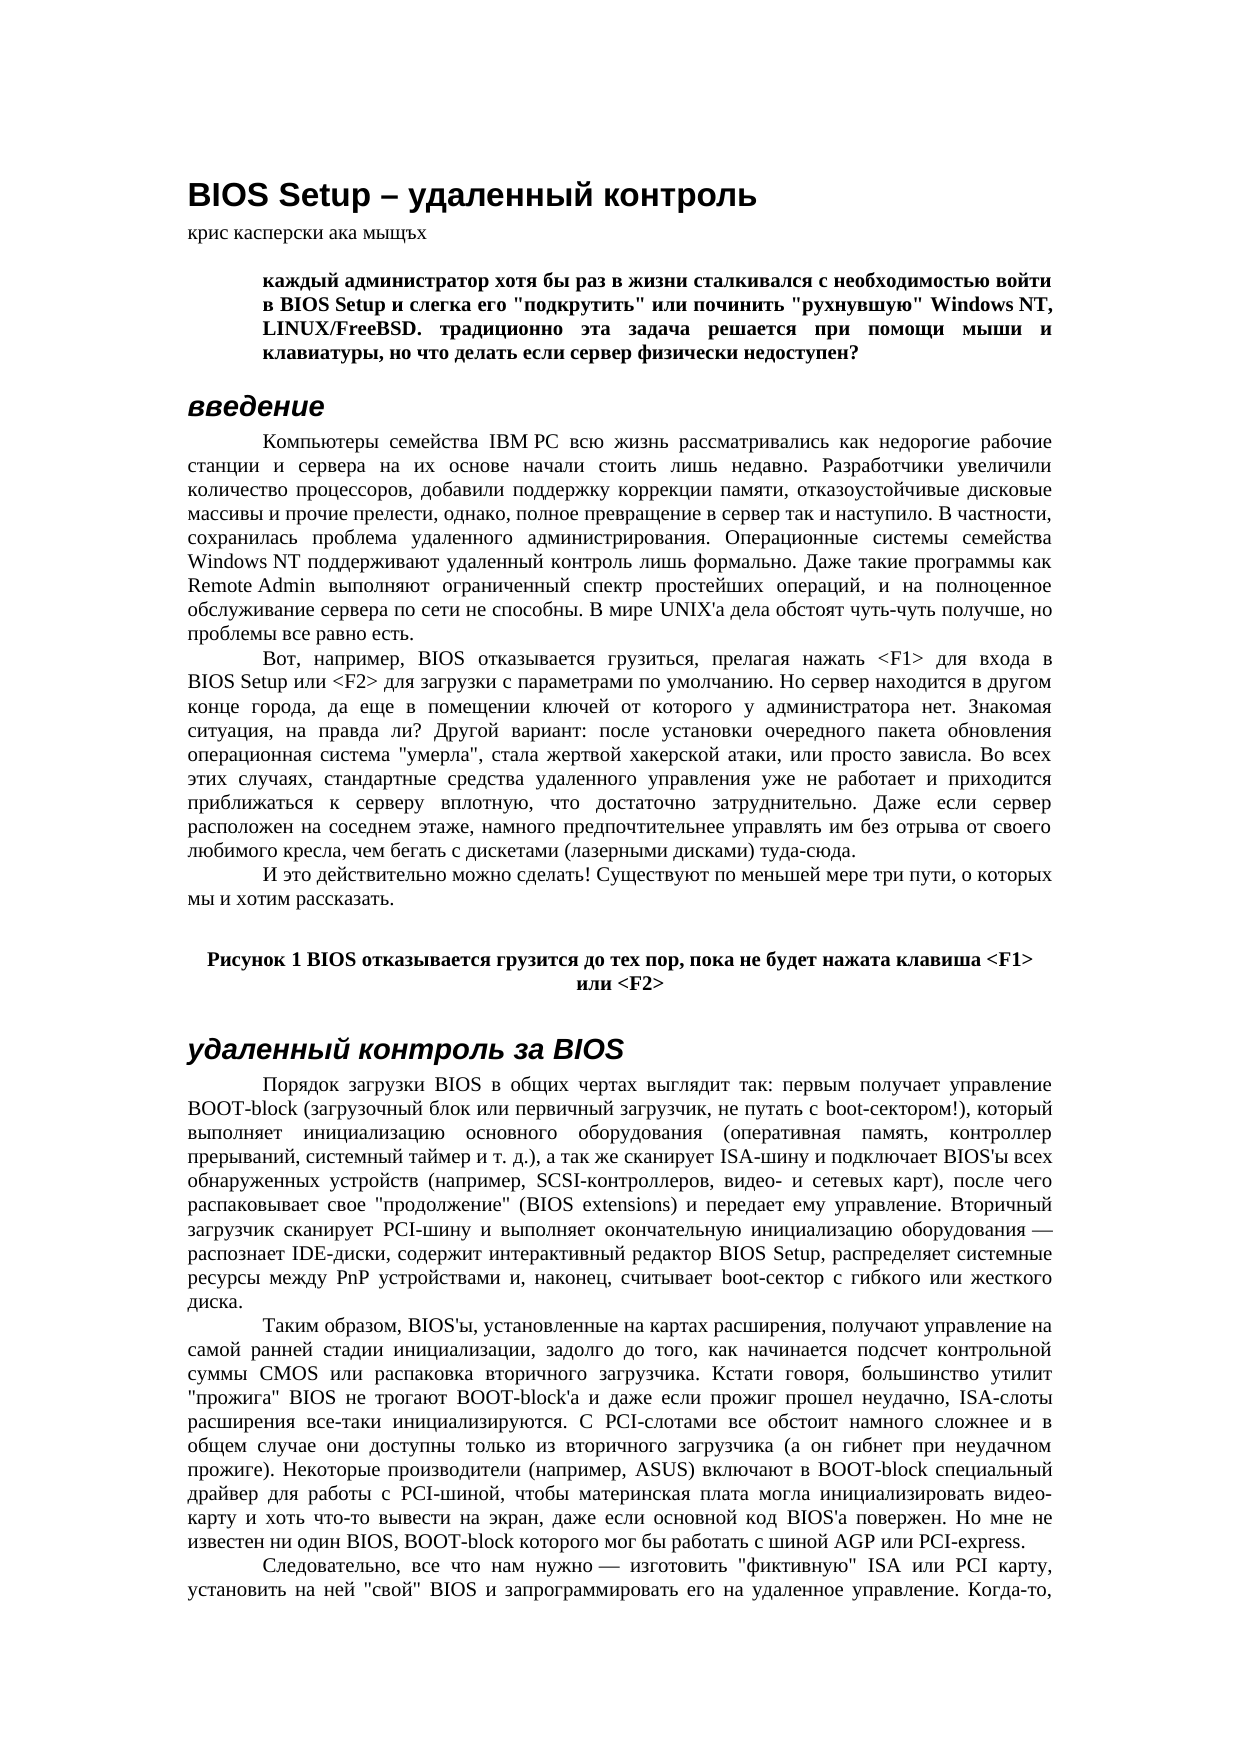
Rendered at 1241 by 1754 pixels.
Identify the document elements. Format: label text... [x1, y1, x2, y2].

text Порядок загрузки BIOS в общих чертах выглядит так: первым получает управление BOOT-block (загрузочный блок или первичный загрузчик, не путать с boot-сектором!), который выполняет инициализацию основного оборудования (оперативная память, контроллер прерываний, системный таймер и т. д.), а так же сканирует ISA-шину и подключает BIOS'ы всех обнаруженных устройств (например, SCSI-контроллеров, видео- и сетевых карт), после чего распаковывает свое "продолжение" (BIOS extensions) и передает ему управление. Вторичный загрузчик сканирует PCI-шину и выполняет окончательную инициализацию оборудования — распознает IDE-диски, содержит интерактивный редактор BIOS Setup, распределяет системные ресурсы между PnP устройствами и, наконец, считывает boot-сектор с гибкого или жесткого диска. [187, 1072, 1053, 1313]
text каждый администратор хотя бы раз в жизни сталкивался с необходимостью войти в BIOS Setup и слегка его "подкрутить" или починить "рухнувшую" Windows NT, LINUX/FreeBSD. традиционно эта задача решается при помощи мыши и клавиатуры, но что делать если сервер физически недоступен? [262, 268, 1053, 364]
text Следовательно, все что нам нужно — изготовить "фиктивную" ISA или PCI карту, установить на ней "свой" BIOS и запрограммировать его на удаленное управление. Когда-то, [187, 1553, 1053, 1601]
text Рисунок 1 BIOS отказывается грузится до тех пор, пока не будет нажата клавиша <F1> или <F2> [187, 947, 1053, 995]
text крис касперски ака мыщъх [187, 220, 1053, 244]
text И это действительно можно сделать! Существуют по меньшей мере три пути, о которых мы и хотим рассказать. [187, 862, 1053, 910]
text Компьютеры семейства IBM PC всю жизнь рассматривались как недорогие рабочие станции и сервера на их основе начали стоить лишь недавно. Разработчики увеличили количество процессоров, добавили поддержку коррекции памяти, отказоустойчивые дисковые массивы и прочие прелести, однако, полное превращение в сервер так и наступило. В частности, сохранилась проблема удаленного администрирования. Операционные системы семейства Windows NT поддерживают удаленный контроль лишь формально. Даже такие программы как Remote Admin выполняют ограниченный спектр простейших операций, и на полноценное обслуживание сервера по сети не способны. В мире UNIX'а дела обстоят чуть-чуть получше, но проблемы все равно есть. [187, 429, 1053, 645]
subtitle введение [187, 389, 1053, 423]
text Таким образом, BIOS'ы, установленные на картах расширения, получают управление на самой ранней стадии инициализации, задолго до того, как начинается подсчет контрольной суммы CMOS или распаковка вторичного загрузчика. Кстати говоря, большинство утилит "прожига" BIOS не трогают BOOT-block'а и даже если прожиг прошел неудачно, ISA-слоты расширения все-таки инициализируются. С PCI-слотами все обстоит намного сложнее и в общем случае они доступны только из вторичного загрузчика (а он гибнет при неудачном прожиге). Некоторые производители (например, ASUS) включают в BOOT-block специальный драйвер для работы с PCI-шиной, чтобы материнская плата могла инициализировать видео-карту и хоть что-то вывести на экран, даже если основной код BIOS'а повержен. Но мне не известен ни один BIOS, BOOT-block которого мог бы работать с шиной AGP или PCI-express. [187, 1313, 1053, 1553]
subtitle удаленный контроль за BIOS [187, 1032, 1053, 1066]
text Вот, например, BIOS отказывается грузиться, прелагая нажать <F1> для входа в BIOS Setup или <F2> для загрузки с параметрами по умолчанию. Но сервер находится в другом конце города, да еще в помещении ключей от которого у администратора нет. Знакомая ситуация, на правда ли? Другой вариант: после установки очередного пакета обновления операционная система "умерла", стала жертвой хакерской атаки, или просто зависла. Во всех этих случаях, стандартные средства удаленного управления уже не работает и приходится приближаться к серверу вплотную, что достаточно затруднительно. Даже если сервер расположен на соседнем этаже, намного предпочтительнее управлять им без отрыва от своего любимого кресла, чем бегать с дискетами (лазерными дисками) туда-сюда. [187, 645, 1053, 862]
subtitle BIOS Setup – удаленный контроль [187, 175, 1053, 213]
